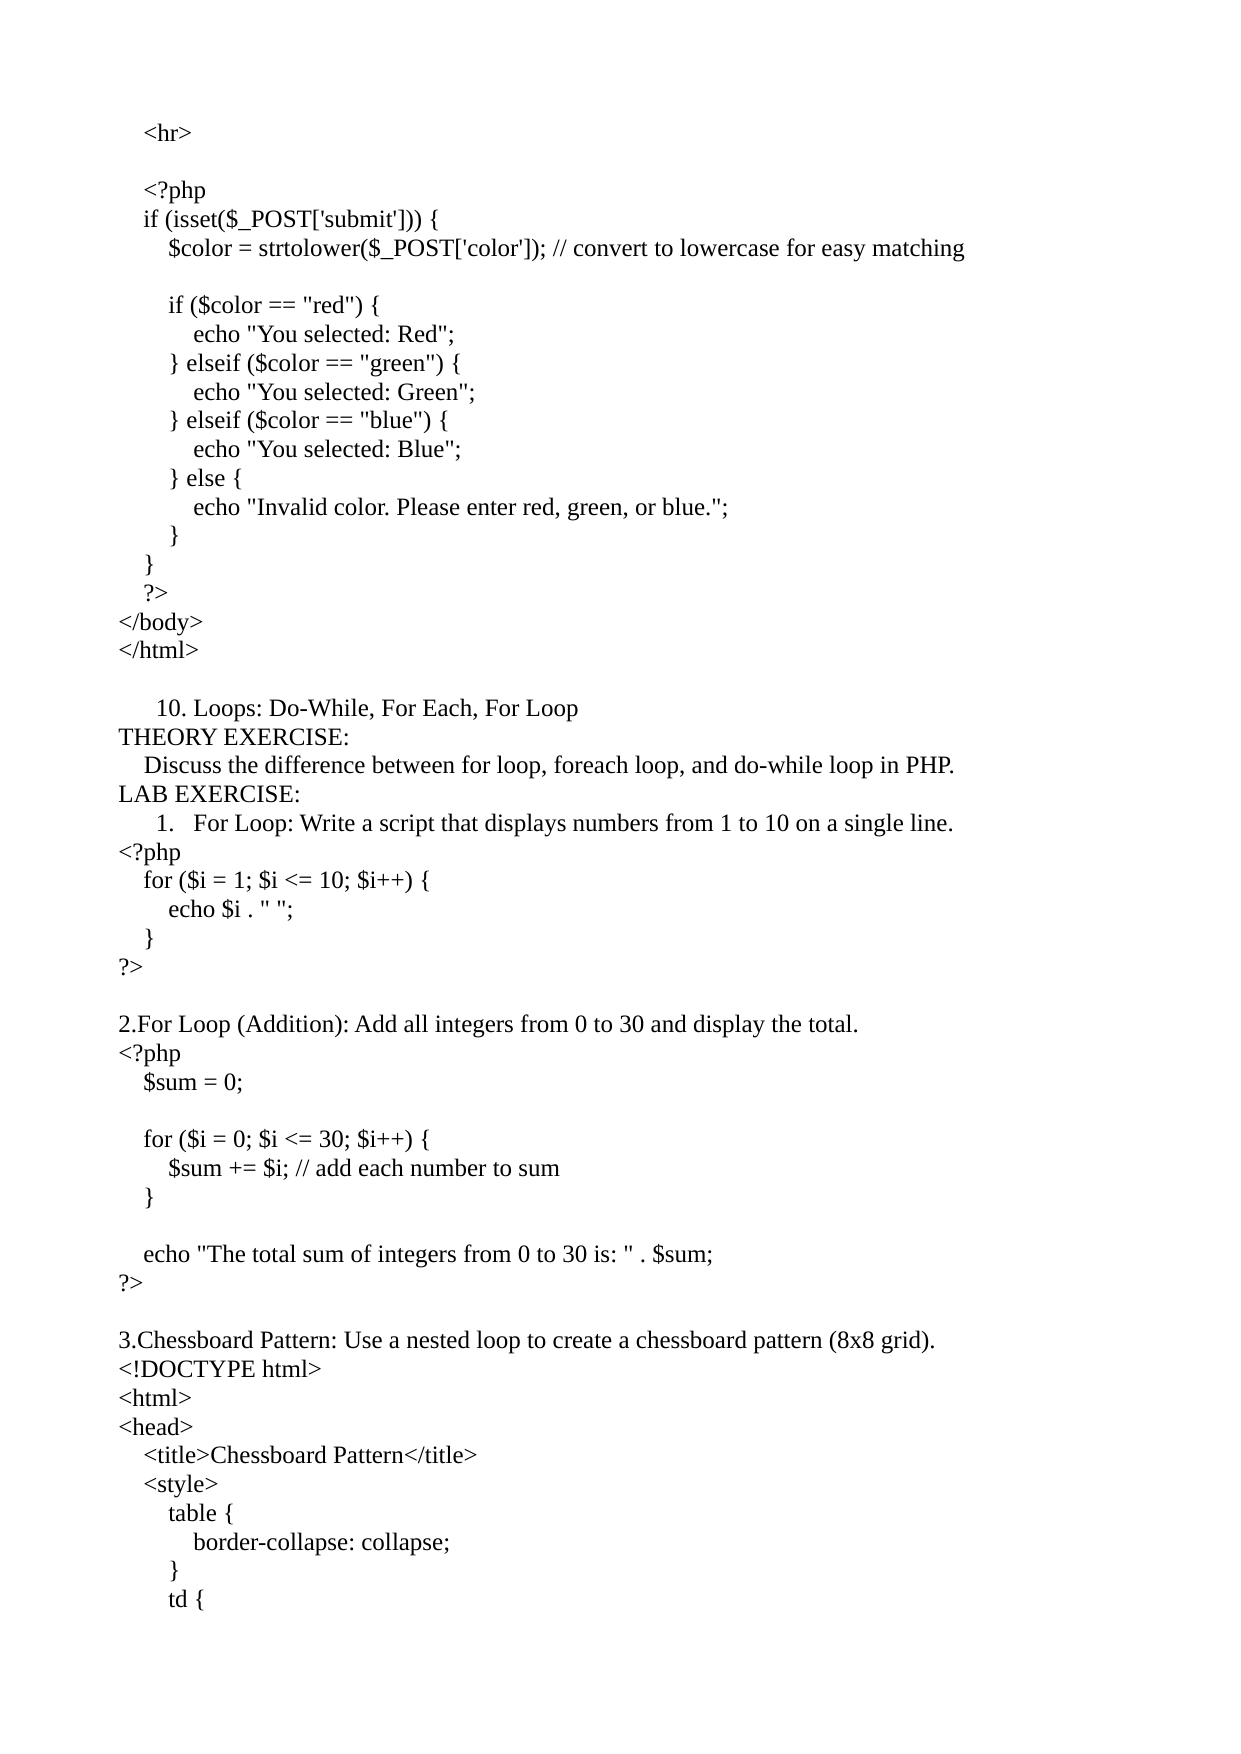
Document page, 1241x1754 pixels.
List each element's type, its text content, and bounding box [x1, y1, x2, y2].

text if (isset($_POST['submit'])) { [118, 204, 1122, 233]
text ?> [118, 952, 1122, 981]
text <?php [118, 837, 1122, 866]
text 2.For Loop (Addition): Add all integers from 0 to 30 and display the total. [118, 1009, 1122, 1038]
text ?> [118, 578, 1122, 607]
text } [118, 521, 1122, 549]
text echo "You selected: Red"; [118, 319, 1122, 348]
text } [118, 1182, 1122, 1211]
text <style> [118, 1469, 1122, 1498]
text td { [118, 1584, 1122, 1613]
text echo "You selected: Green"; [118, 377, 1122, 406]
text echo $i . " "; [118, 894, 1122, 923]
text <?php [118, 1038, 1122, 1067]
text } [118, 923, 1122, 952]
text $sum = 0; [118, 1067, 1122, 1096]
text for ($i = 1; $i <= 10; $i++) { [118, 866, 1122, 894]
list For Loop: Write a script that displays numbers from 1 to 10 on a single line. [156, 808, 1122, 837]
text  Discuss the difference between for loop, foreach loop, and do-while loop in PHP. [118, 751, 1122, 779]
text table { [118, 1498, 1122, 1527]
text <?php [118, 176, 1122, 204]
text <html> [118, 1383, 1122, 1412]
text echo "You selected: Blue"; [118, 434, 1122, 463]
text <head> [118, 1412, 1122, 1441]
text <hr> [118, 118, 1122, 147]
text $color = strtolower($_POST['color']); // convert to lowercase for easy matching [118, 233, 1122, 262]
text $sum += $i; // add each number to sum [118, 1153, 1122, 1182]
text <!DOCTYPE html> [118, 1354, 1122, 1383]
text echo "The total sum of integers from 0 to 30 is: " . $sum; [118, 1239, 1122, 1268]
text } elseif ($color == "green") { [118, 348, 1122, 377]
text </html> [118, 636, 1122, 664]
list Loops: Do-While, For Each, For Loop [156, 693, 1122, 722]
text if ($color == "red") { [118, 291, 1122, 319]
text } [118, 549, 1122, 578]
text border-collapse: collapse; [118, 1527, 1122, 1556]
text } [118, 1556, 1122, 1584]
text } else { [118, 463, 1122, 492]
text ?> [118, 1268, 1122, 1297]
text LAB EXERCISE: [118, 779, 1122, 808]
text THEORY EXERCISE: [118, 722, 1122, 751]
text <title>Chessboard Pattern</title> [118, 1441, 1122, 1469]
text 3.Chessboard Pattern: Use a nested loop to create a chessboard pattern (8x8 grid). [118, 1326, 1122, 1354]
text echo "Invalid color. Please enter red, green, or blue."; [118, 492, 1122, 521]
text } elseif ($color == "blue") { [118, 406, 1122, 434]
text </body> [118, 607, 1122, 636]
text for ($i = 0; $i <= 30; $i++) { [118, 1124, 1122, 1153]
